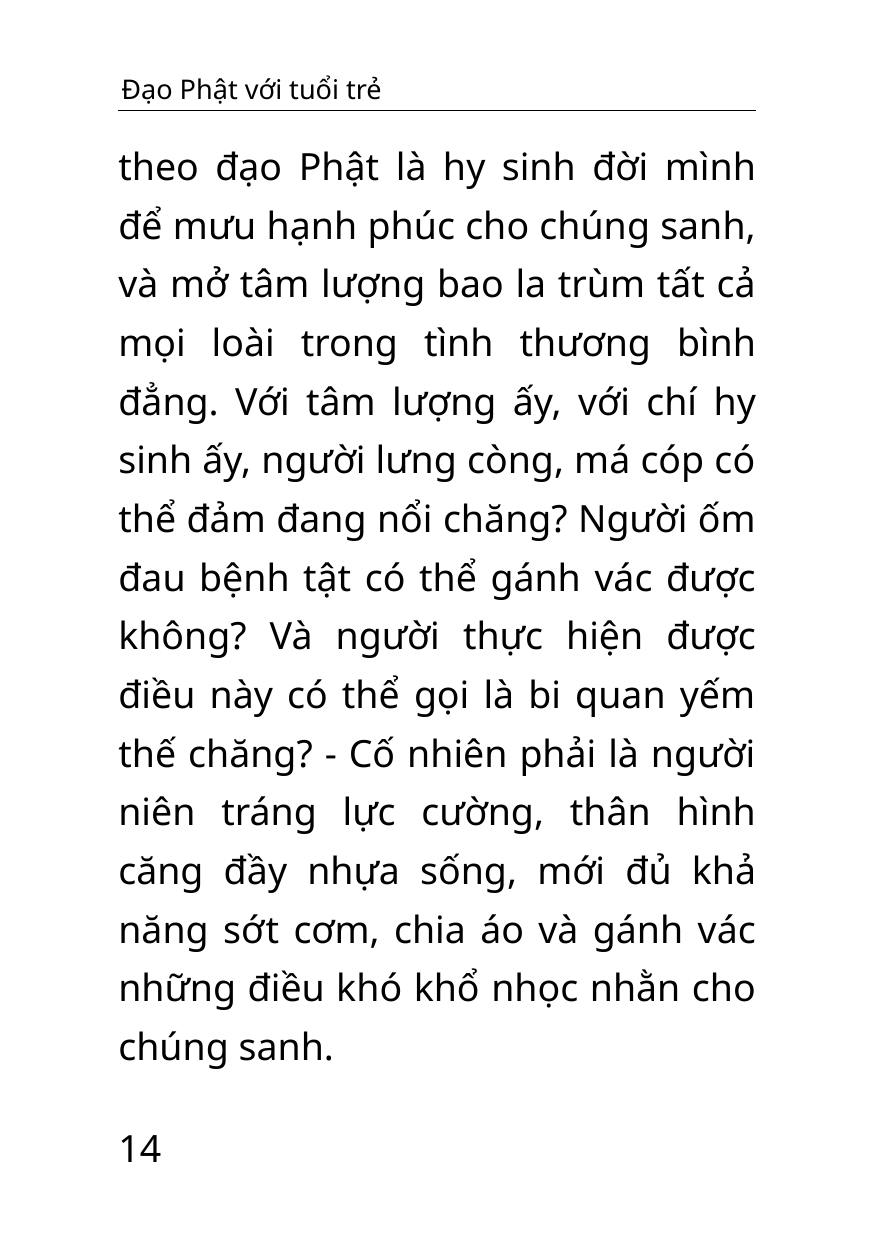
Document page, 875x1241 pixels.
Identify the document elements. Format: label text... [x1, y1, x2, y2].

text theo đạo Phật là hy sinh đời mình để mưu hạnh phúc cho chúng sanh, và mở tâm lượng bao la trùm tất cả mọi loài trong tình thương bình đẳng. Với tâm lượng ấy, với chí hy sinh ấy, người lưng còng, má cóp có thể đảm đang nổi chăng? Người ốm đau bệnh tật có thể gánh vác được không? Và người thực hiện được điều này có thể gọi là bi quan yếm thế chăng? - Cố nhiên phải là người niên tráng lực cường, thân hình căng đầy nhựa sống, mới đủ khả năng sớt cơm, chia áo và gánh vác những điều khó khổ nhọc nhằn cho chúng sanh. [118, 141, 756, 1071]
